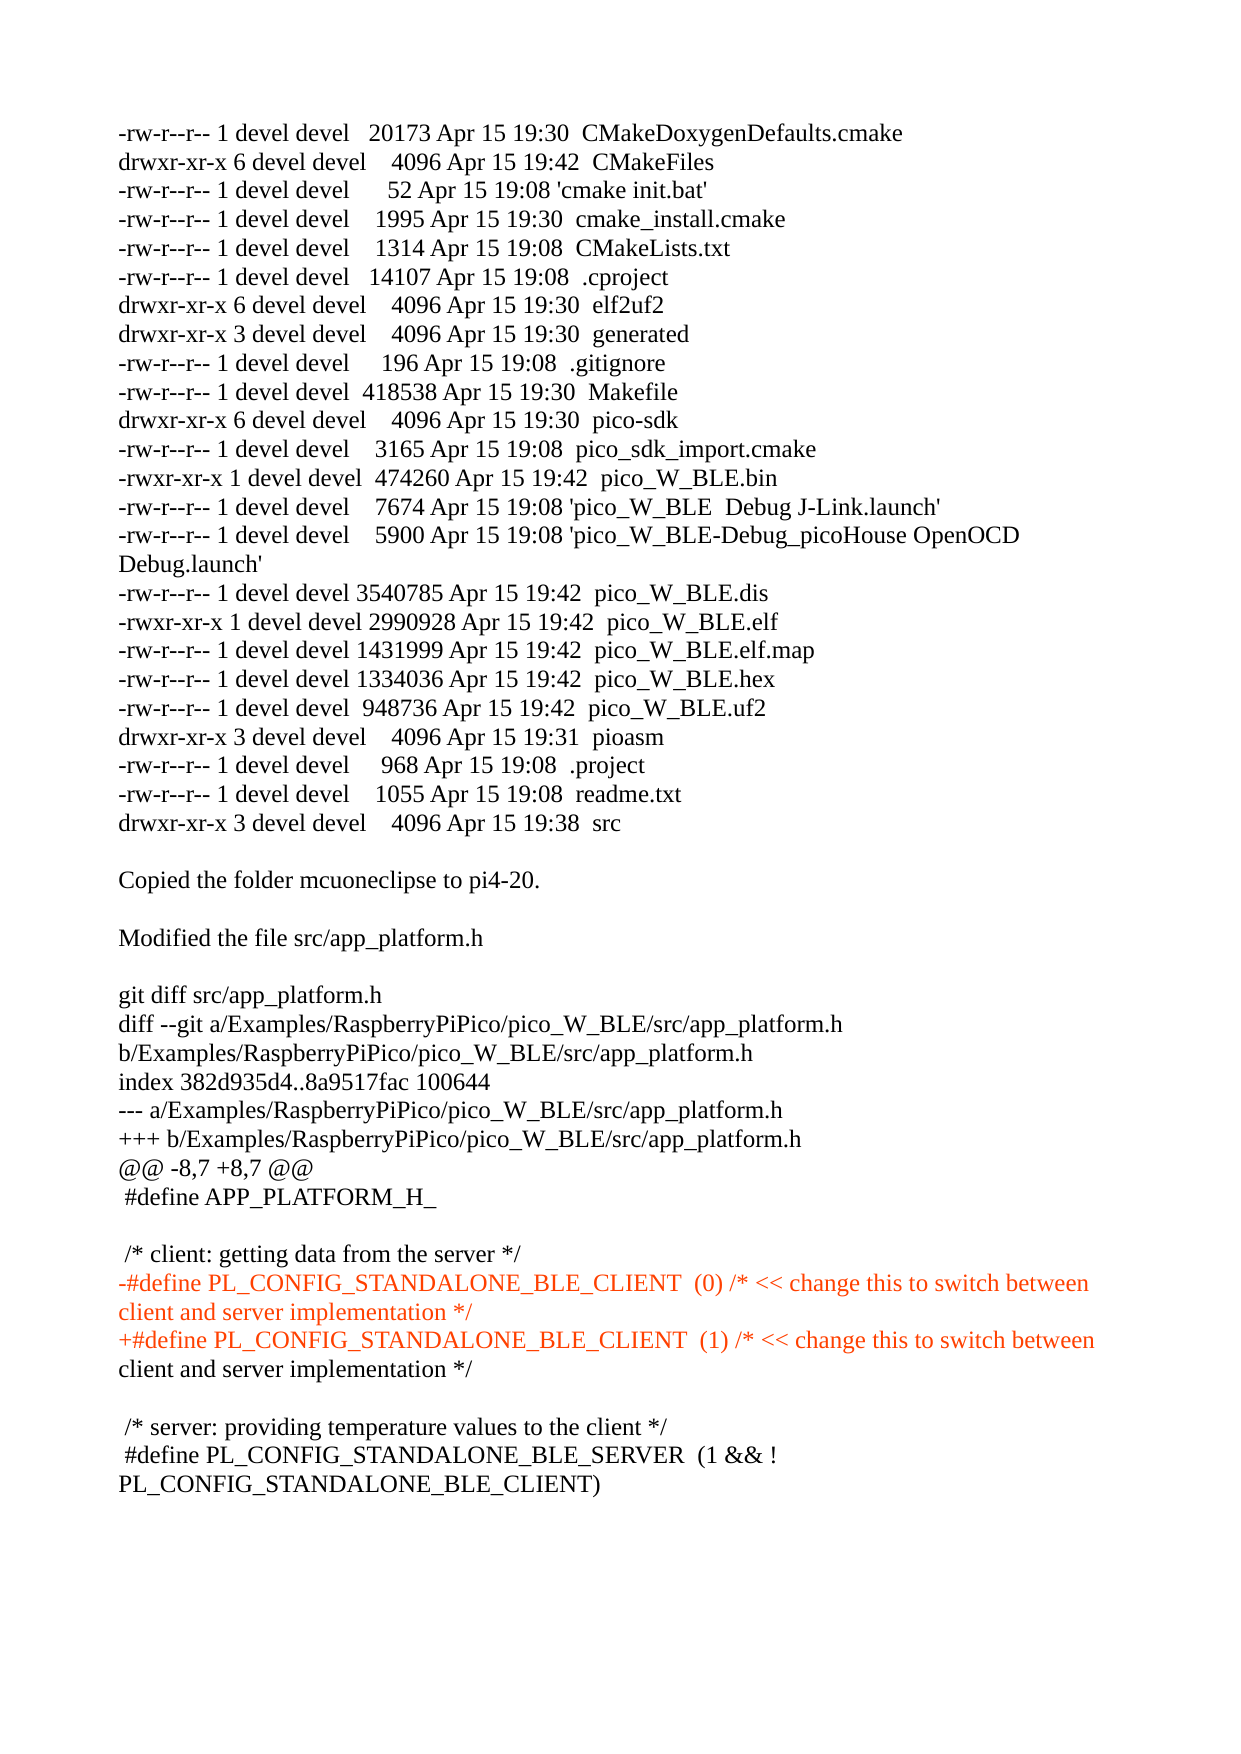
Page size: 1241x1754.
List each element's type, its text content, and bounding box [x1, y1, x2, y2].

text -#define PL_CONFIG_STANDALONE_BLE_CLIENT (0) /* << change this to switch between client and server implementation */ [118, 1268, 1122, 1326]
text Copied the folder mcuoneclipse to pi4-20. [118, 866, 1122, 894]
text index 382d935d4..8a9517fac 100644 [118, 1067, 1122, 1096]
text @@ -8,7 +8,7 @@ [118, 1153, 1122, 1182]
text -rwxr-xr-x 1 devel devel 2990928 Apr 15 19:42 pico_W_BLE.elf [118, 607, 1122, 636]
text -rw-r--r-- 1 devel devel 1314 Apr 15 19:08 CMakeLists.txt [118, 233, 1122, 262]
text -rw-r--r-- 1 devel devel 948736 Apr 15 19:42 pico_W_BLE.uf2 [118, 693, 1122, 722]
text -rw-r--r-- 1 devel devel 418538 Apr 15 19:30 Makefile [118, 377, 1122, 406]
text /* server: providing temperature values to the client */ [118, 1412, 1122, 1441]
text -rw-r--r-- 1 devel devel 1431999 Apr 15 19:42 pico_W_BLE.elf.map [118, 636, 1122, 664]
text -rw-r--r-- 1 devel devel 968 Apr 15 19:08 .project [118, 751, 1122, 779]
text -rw-r--r-- 1 devel devel 1995 Apr 15 19:30 cmake_install.cmake [118, 204, 1122, 233]
text #define APP_PLATFORM_H_ [118, 1182, 1122, 1211]
text --- a/Examples/RaspberryPiPico/pico_W_BLE/src/app_platform.h [118, 1096, 1122, 1124]
text -rw-r--r-- 1 devel devel 14107 Apr 15 19:08 .cproject [118, 262, 1122, 291]
text drwxr-xr-x 3 devel devel 4096 Apr 15 19:30 generated [118, 319, 1122, 348]
text -rw-r--r-- 1 devel devel 1055 Apr 15 19:08 readme.txt [118, 779, 1122, 808]
text -rw-r--r-- 1 devel devel 5900 Apr 15 19:08 'pico_W_BLE-Debug_picoHouse OpenOCD Debug.launch' [118, 521, 1122, 578]
text drwxr-xr-x 6 devel devel 4096 Apr 15 19:30 pico-sdk [118, 406, 1122, 434]
text -rw-r--r-- 1 devel devel 1334036 Apr 15 19:42 pico_W_BLE.hex [118, 664, 1122, 693]
text drwxr-xr-x 3 devel devel 4096 Apr 15 19:31 pioasm [118, 722, 1122, 751]
text Modified the file src/app_platform.h [118, 923, 1122, 952]
text -rw-r--r-- 1 devel devel 52 Apr 15 19:08 'cmake init.bat' [118, 176, 1122, 204]
text drwxr-xr-x 3 devel devel 4096 Apr 15 19:38 src [118, 808, 1122, 837]
text -rw-r--r-- 1 devel devel 196 Apr 15 19:08 .gitignore [118, 348, 1122, 377]
text diff --git a/Examples/RaspberryPiPico/pico_W_BLE/src/app_platform.h b/Examples/RaspberryPiPico/pico_W_BLE/src/app_platform.h [118, 1009, 1122, 1067]
text +#define PL_CONFIG_STANDALONE_BLE_CLIENT (1) /* << change this to switch between client and server implementation */ [118, 1326, 1122, 1383]
text -rw-r--r-- 1 devel devel 7674 Apr 15 19:08 'pico_W_BLE Debug J-Link.launch' [118, 492, 1122, 521]
text -rwxr-xr-x 1 devel devel 474260 Apr 15 19:42 pico_W_BLE.bin [118, 463, 1122, 492]
text +++ b/Examples/RaspberryPiPico/pico_W_BLE/src/app_platform.h [118, 1124, 1122, 1153]
text drwxr-xr-x 6 devel devel 4096 Apr 15 19:42 CMakeFiles [118, 147, 1122, 176]
text /* client: getting data from the server */ [118, 1239, 1122, 1268]
text -rw-r--r-- 1 devel devel 3165 Apr 15 19:08 pico_sdk_import.cmake [118, 434, 1122, 463]
text #define PL_CONFIG_STANDALONE_BLE_SERVER (1 && !PL_CONFIG_STANDALONE_BLE_CLIENT) [118, 1441, 1122, 1498]
text git diff src/app_platform.h [118, 981, 1122, 1009]
text drwxr-xr-x 6 devel devel 4096 Apr 15 19:30 elf2uf2 [118, 291, 1122, 319]
text -rw-r--r-- 1 devel devel 3540785 Apr 15 19:42 pico_W_BLE.dis [118, 578, 1122, 607]
text -rw-r--r-- 1 devel devel 20173 Apr 15 19:30 CMakeDoxygenDefaults.cmake [118, 118, 1122, 147]
